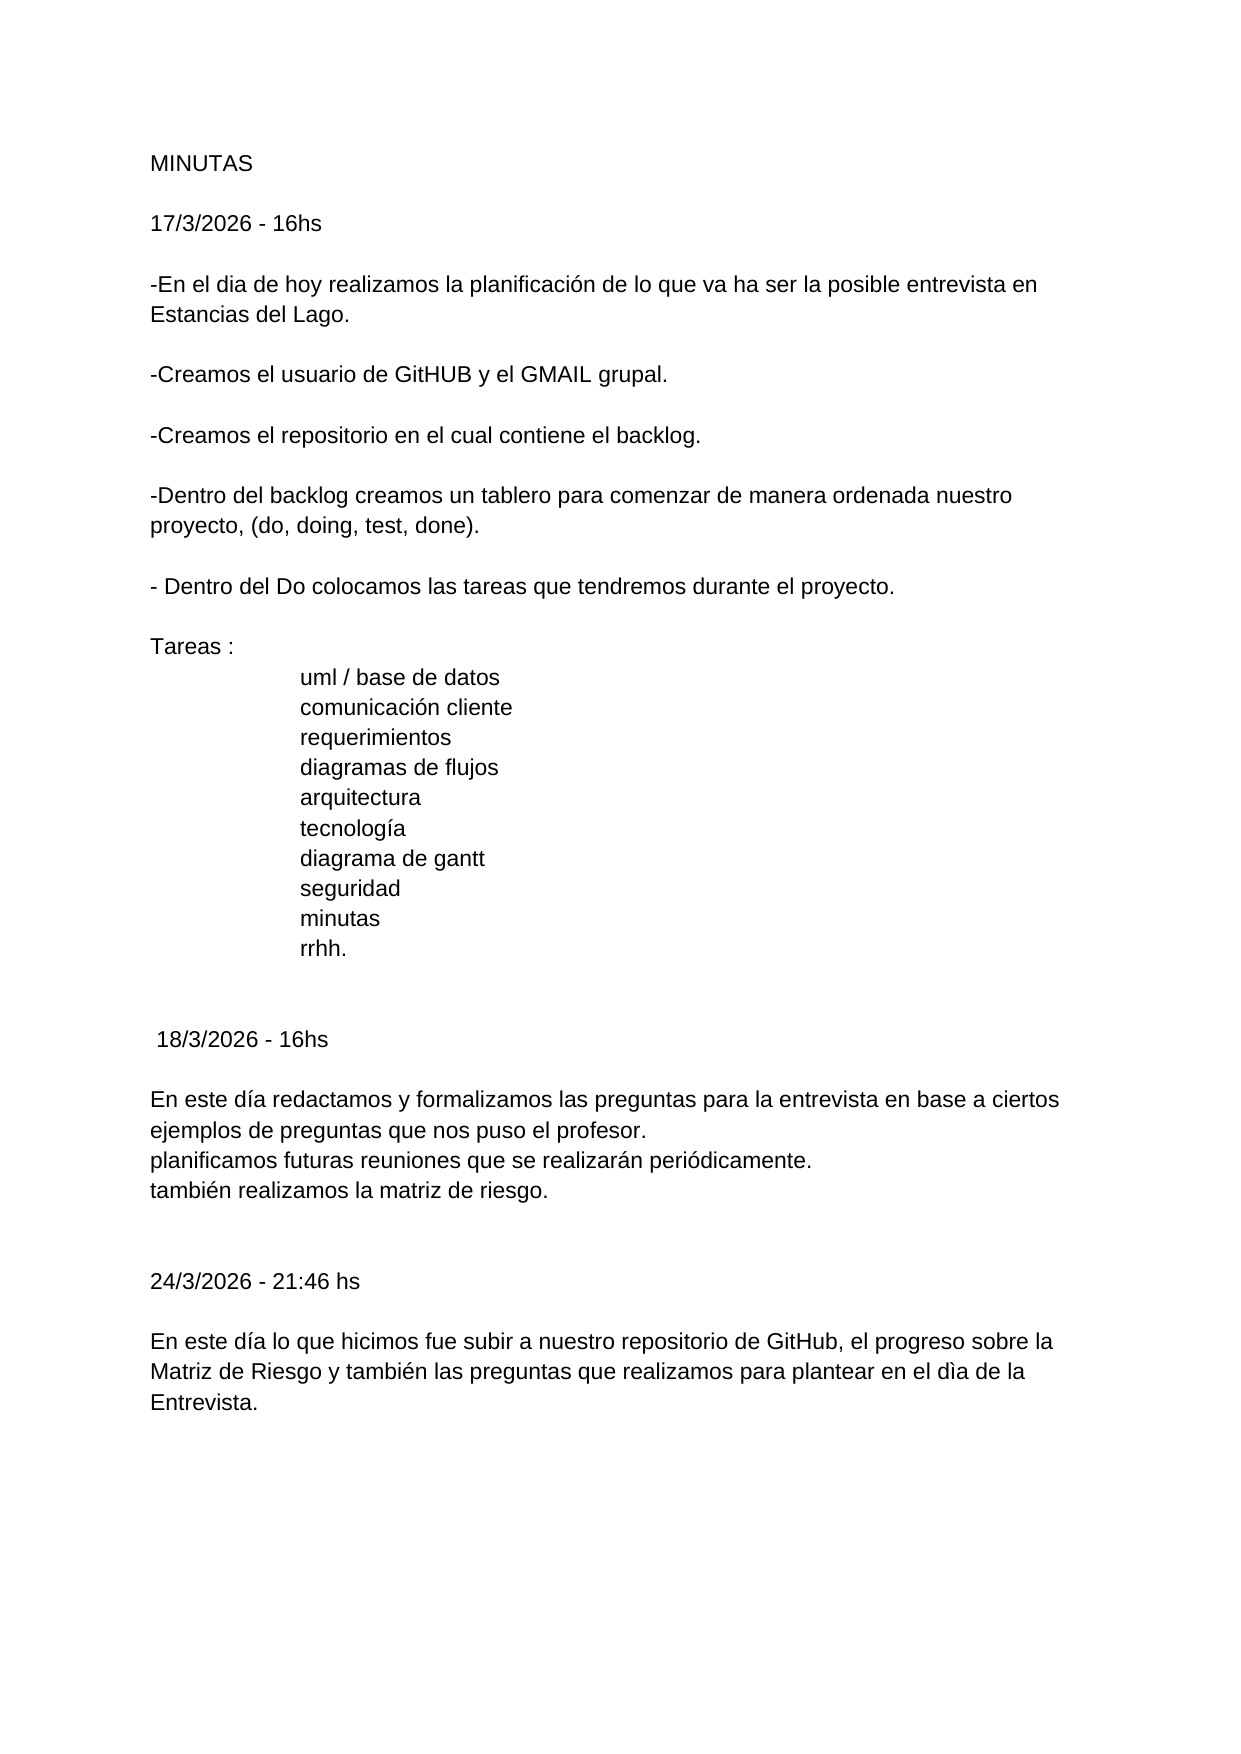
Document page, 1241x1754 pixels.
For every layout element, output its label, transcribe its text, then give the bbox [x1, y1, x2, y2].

text MINUTAS 17/3/2026 - 16hs [150, 150, 1090, 237]
text -Creamos el usuario de GitHUB y el GMAIL grupal. [150, 361, 1090, 388]
text diagrama de gantt [150, 845, 1090, 871]
text comunicación cliente [150, 694, 1090, 720]
text tecnología [150, 814, 1090, 841]
text diagramas de flujos [150, 754, 1090, 781]
text En este día redactamos y formalizamos las preguntas para la entrevista en base a ciertos ejemplos de preguntas que nos puso el profesor. [150, 1086, 1090, 1143]
text -En el dia de hoy realizamos la planificación de lo que va ha ser la posible entrevista en Estancias del Lago. [150, 271, 1090, 327]
text también realizamos la matriz de riesgo. [150, 1177, 1090, 1203]
text uml / base de datos [150, 663, 1090, 690]
text En este día lo que hicimos fue subir a nuestro repositorio de GitHub, el progreso sobre la Matriz de Riesgo y también las preguntas que realizamos para plantear en el dìa de la Entrevista. [150, 1328, 1090, 1415]
text requerimientos [150, 724, 1090, 750]
text Tareas : [150, 633, 1090, 660]
text minutas [150, 905, 1090, 932]
text 24/3/2026 - 21:46 hs [150, 1268, 1090, 1294]
text rrhh. [150, 935, 1090, 962]
text seguridad [150, 875, 1090, 901]
text 18/3/2026 - 16hs [150, 1026, 1090, 1052]
text arquitectura [150, 784, 1090, 811]
text -Dentro del backlog creamos un tablero para comenzar de manera ordenada nuestro proyecto, (do, doing, test, done). [150, 482, 1090, 539]
text - Dentro del Do colocamos las tareas que tendremos durante el proyecto. [150, 573, 1090, 599]
text -Creamos el repositorio en el cual contiene el backlog. [150, 422, 1090, 448]
text planificamos futuras reuniones que se realizarán periódicamente. [150, 1147, 1090, 1173]
